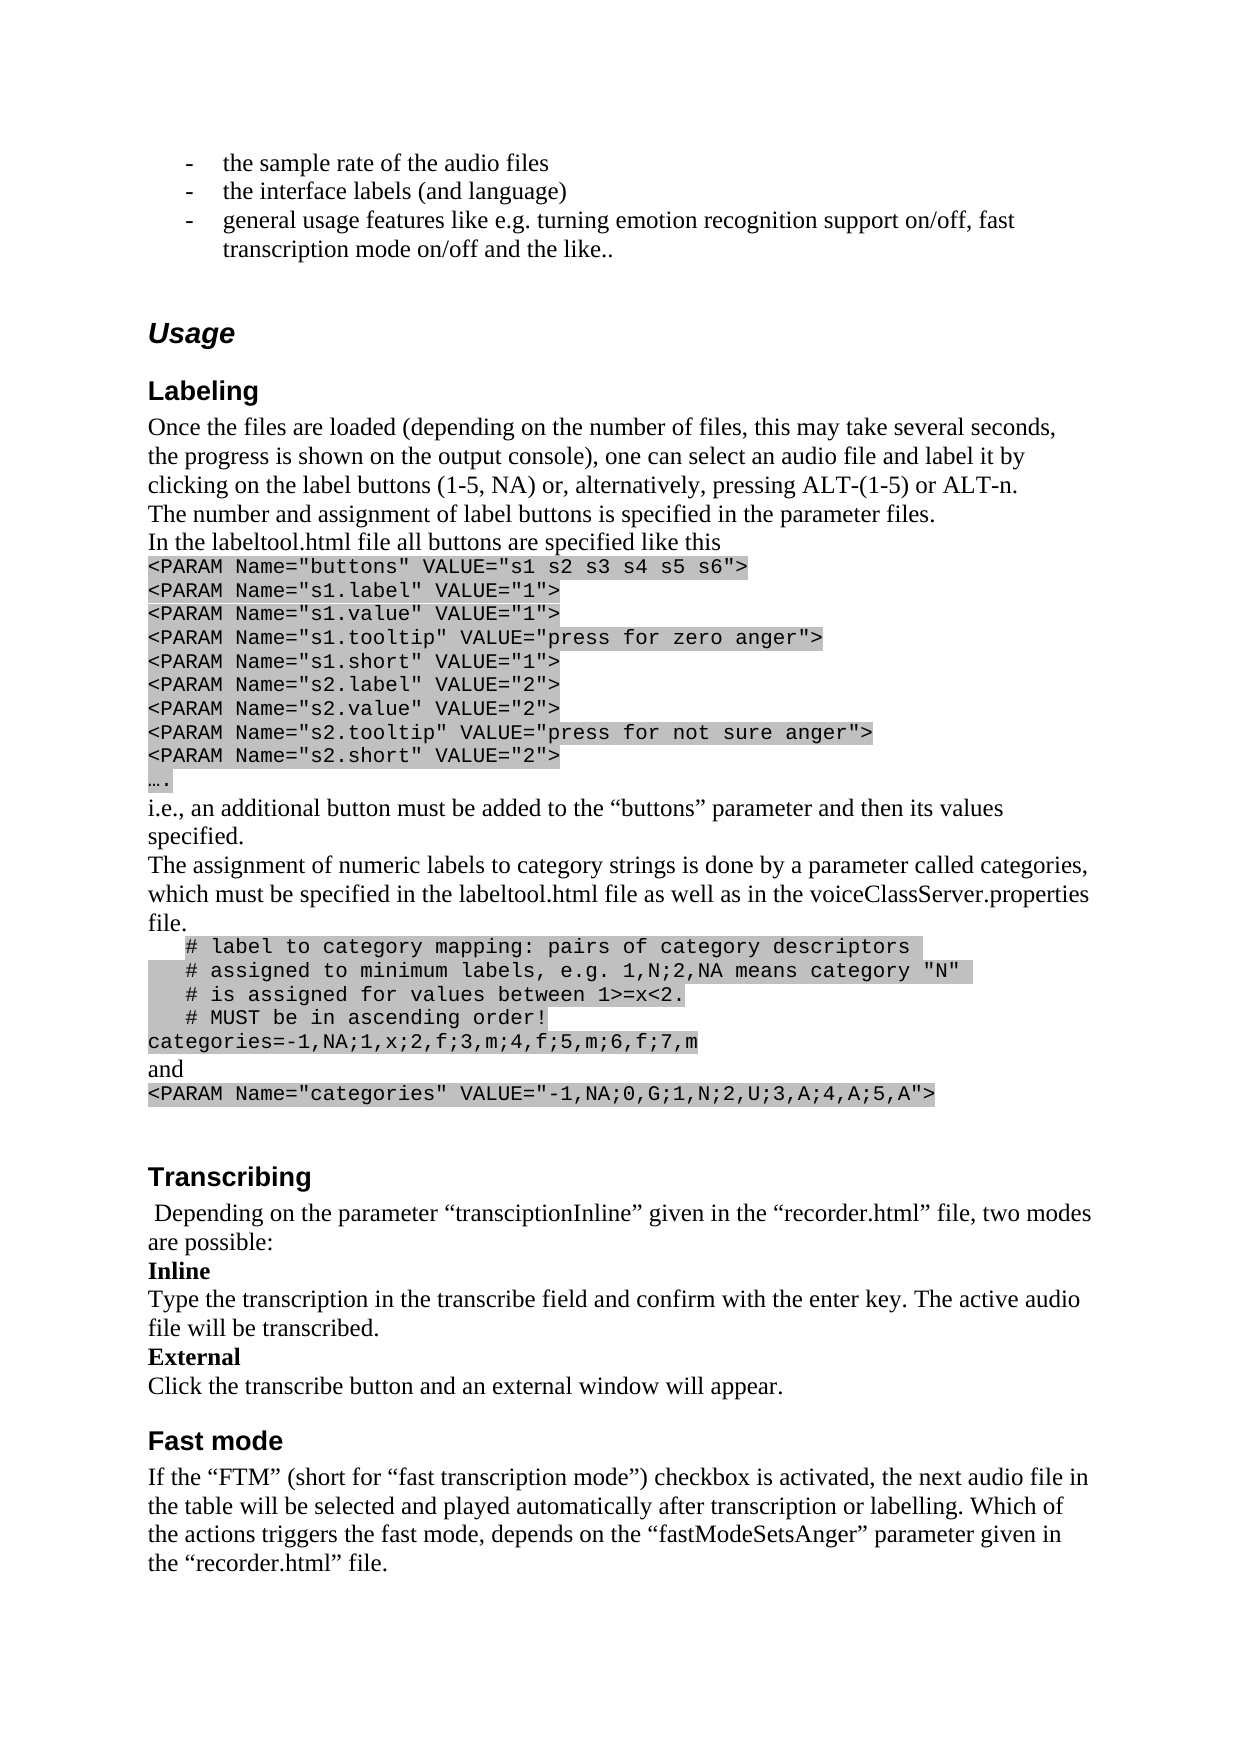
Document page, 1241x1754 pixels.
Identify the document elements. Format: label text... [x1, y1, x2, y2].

list the interface labels (and language) [185, 176, 1093, 205]
subtitle Fast mode [148, 1424, 1093, 1456]
text # label to category mapping: pairs of category descriptors [148, 936, 1093, 960]
text <PARAM Name="s1.value" VALUE="1"> [148, 603, 1093, 627]
text Click the transcribe button and an external window will appear. [148, 1371, 1093, 1399]
text …. [148, 769, 1093, 793]
text Depending on the parameter “transciptionInline” given in the “recorder.html” file, two modes are possible: [148, 1198, 1093, 1256]
text <PARAM Name="s2.short" VALUE="2"> [148, 745, 1093, 769]
text # is assigned for values between 1>=x<2. [148, 984, 1093, 1007]
text <PARAM Name="buttons" VALUE="s1 s2 s3 s4 s5 s6"> [148, 556, 1093, 580]
text The assignment of numeric labels to category strings is done by a parameter called categories, which must be specified in the labeltool.html file as well as in the voiceClassServer.properties file. [148, 850, 1093, 936]
text <PARAM Name="s2.tooltip" VALUE="press for not sure anger"> [148, 722, 1093, 745]
subtitle Labeling [148, 375, 1093, 406]
text <PARAM Name="categories" VALUE="-1,NA;0,G;1,N;2,U;3,A;4,A;5,A"> [148, 1083, 1093, 1107]
text <PARAM Name="s1.tooltip" VALUE="press for zero anger"> [148, 627, 1093, 651]
text # MUST be in ascending order! [148, 1007, 1093, 1031]
text <PARAM Name="s2.value" VALUE="2"> [148, 698, 1093, 722]
text External [148, 1342, 1093, 1371]
text <PARAM Name="s1.label" VALUE="1"> [148, 580, 1093, 603]
text In the labeltool.html file all buttons are specified like this [148, 527, 1093, 556]
list general usage features like e.g. turning emotion recognition support on/off, fast transcription mode on/off and the like.. [185, 205, 1093, 263]
text categories=-1,NA;1,x;2,f;3,m;4,f;5,m;6,f;7,m [148, 1031, 1093, 1054]
list the sample rate of the audio files [185, 148, 1093, 176]
text <PARAM Name="s2.label" VALUE="2"> [148, 674, 1093, 698]
text # assigned to minimum labels, e.g. 1,N;2,NA means category "N" [148, 960, 1093, 984]
text i.e., an additional button must be added to the “buttons” parameter and then its values specified. [148, 793, 1093, 850]
text Once the files are loaded (depending on the number of files, this may take several seconds, the progress is shown on the output console), one can select an audio file and label it by clicking on the label buttons (1-5, NA) or, alternatively, pressing ALT-(1-5) or ALT-n. [148, 412, 1093, 499]
text Inline [148, 1256, 1093, 1284]
subtitle Transcribing [148, 1161, 1093, 1192]
text If the “FTM” (short for “fast transcription mode”) checkbox is activated, the next audio file in the table will be selected and played automatically after transcription or labelling. Which of the actions triggers the fast mode, depends on the “fastModeSetsAnger” parameter given in the “recorder.html” file. [148, 1462, 1093, 1577]
text Type the transcription in the transcribe field and confirm with the enter key. The active audio file will be transcribed. [148, 1284, 1093, 1342]
text and [148, 1054, 1093, 1083]
text <PARAM Name="s1.short" VALUE="1"> [148, 651, 1093, 674]
subtitle Usage [148, 316, 1093, 350]
text The number and assignment of label buttons is specified in the parameter files. [148, 499, 1093, 527]
